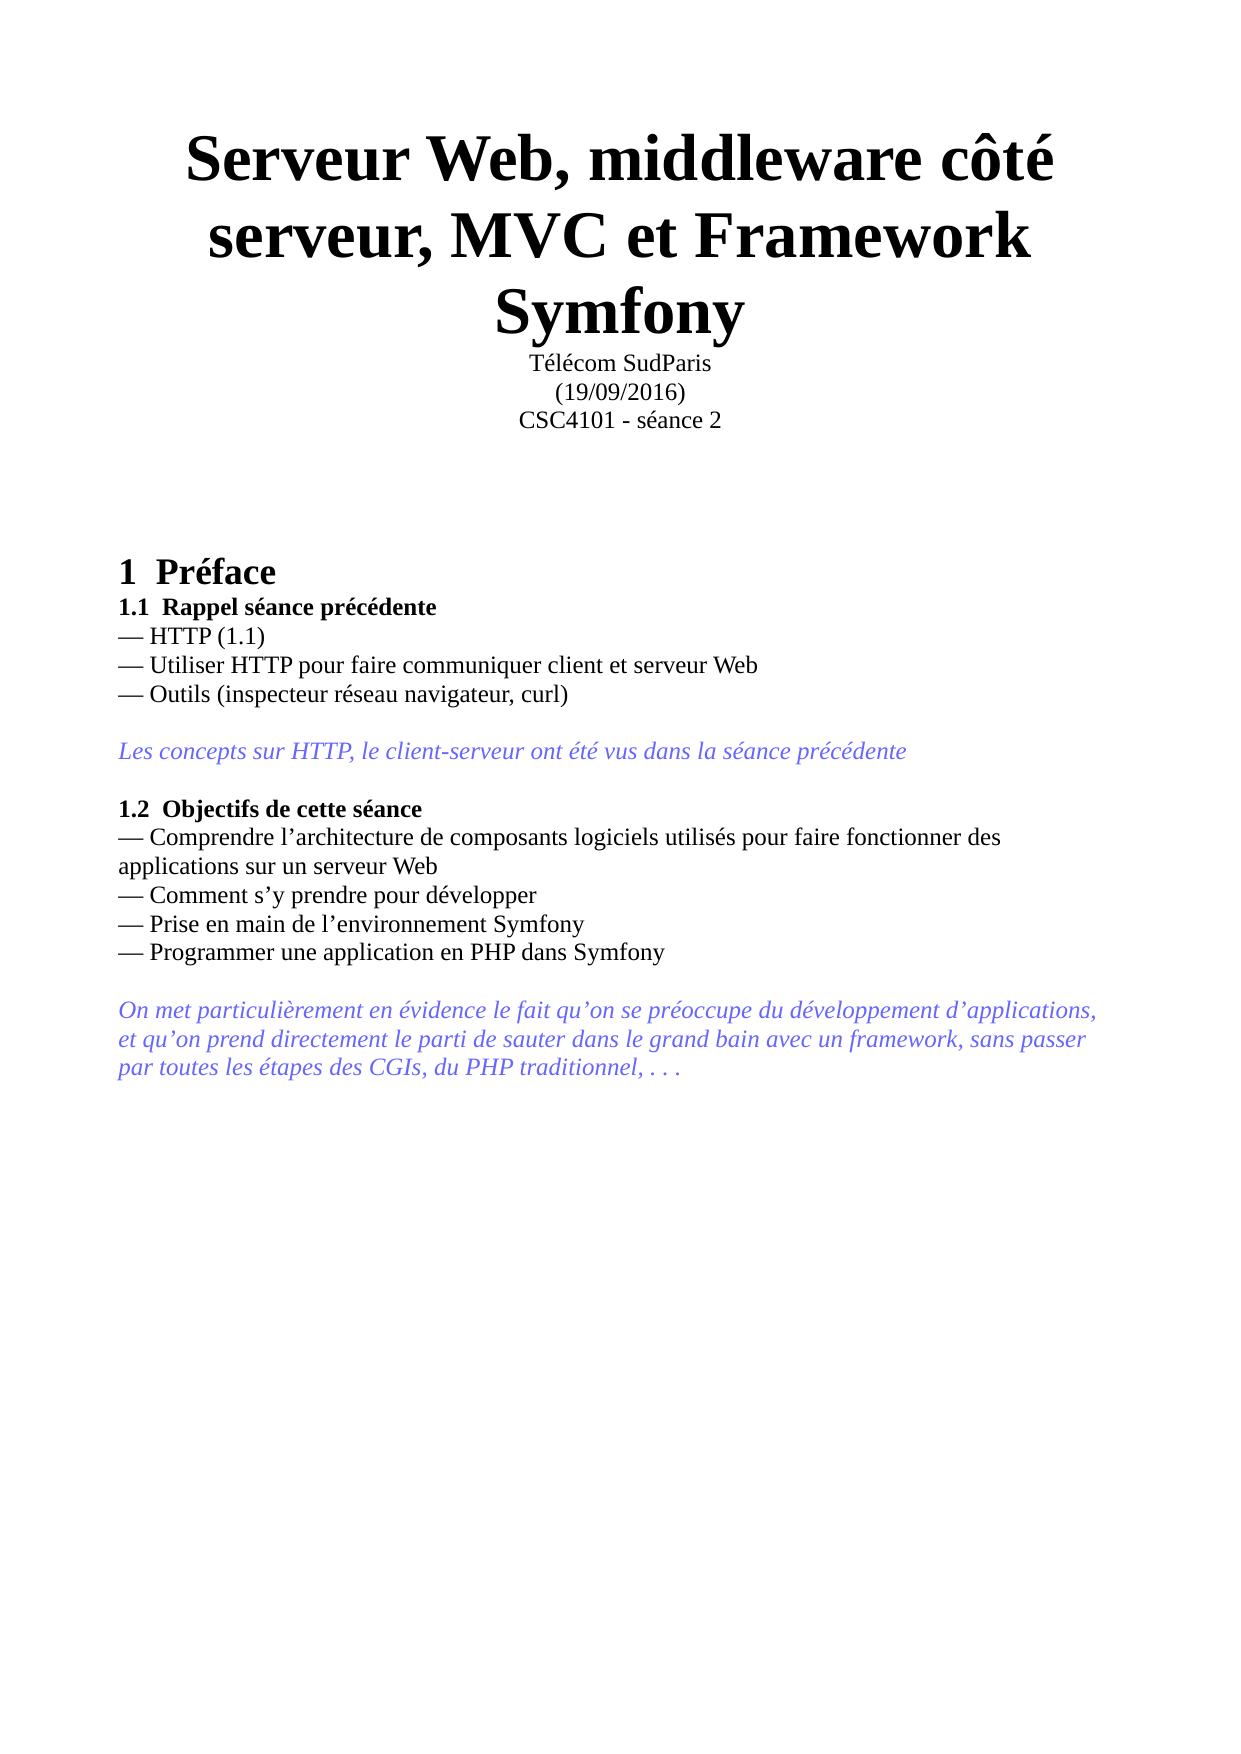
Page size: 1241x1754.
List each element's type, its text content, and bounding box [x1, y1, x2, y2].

text — Prise en main de l’environnement Symfony [118, 909, 1122, 937]
text Les concepts sur HTTP, le client-serveur ont été vus dans la séance précédente [118, 736, 1122, 765]
text On met particulièrement en évidence le fait qu’on se préoccupe du développement d’applications, et qu’on prend directement le parti de sauter dans le grand bain avec un framework, sans passer par toutes les étapes des CGIs, du PHP traditionnel, . . . [118, 995, 1122, 1081]
text 1.1 Rappel séance précédente [118, 592, 1122, 621]
text CSC4101 - séance 2 [118, 406, 1122, 434]
text — Utiliser HTTP pour faire communiquer client et serveur Web [118, 650, 1122, 679]
text — Outils (inspecteur réseau navigateur, curl) [118, 679, 1122, 707]
text Télécom SudParis [118, 348, 1122, 377]
text — Programmer une application en PHP dans Symfony [118, 937, 1122, 966]
text — HTTP (1.1) [118, 621, 1122, 650]
text 1 Préface [118, 549, 1122, 592]
text 1.2 Objectifs de cette séance [118, 794, 1122, 822]
text (19/09/2016) [118, 377, 1122, 406]
text Serveur Web, middleware côté serveur, MVC et Framework Symfony [118, 118, 1122, 348]
text — Comprendre l’architecture de composants logiciels utilisés pour faire fonctionner des applications sur un serveur Web [118, 822, 1122, 880]
text — Comment s’y prendre pour développer [118, 880, 1122, 909]
